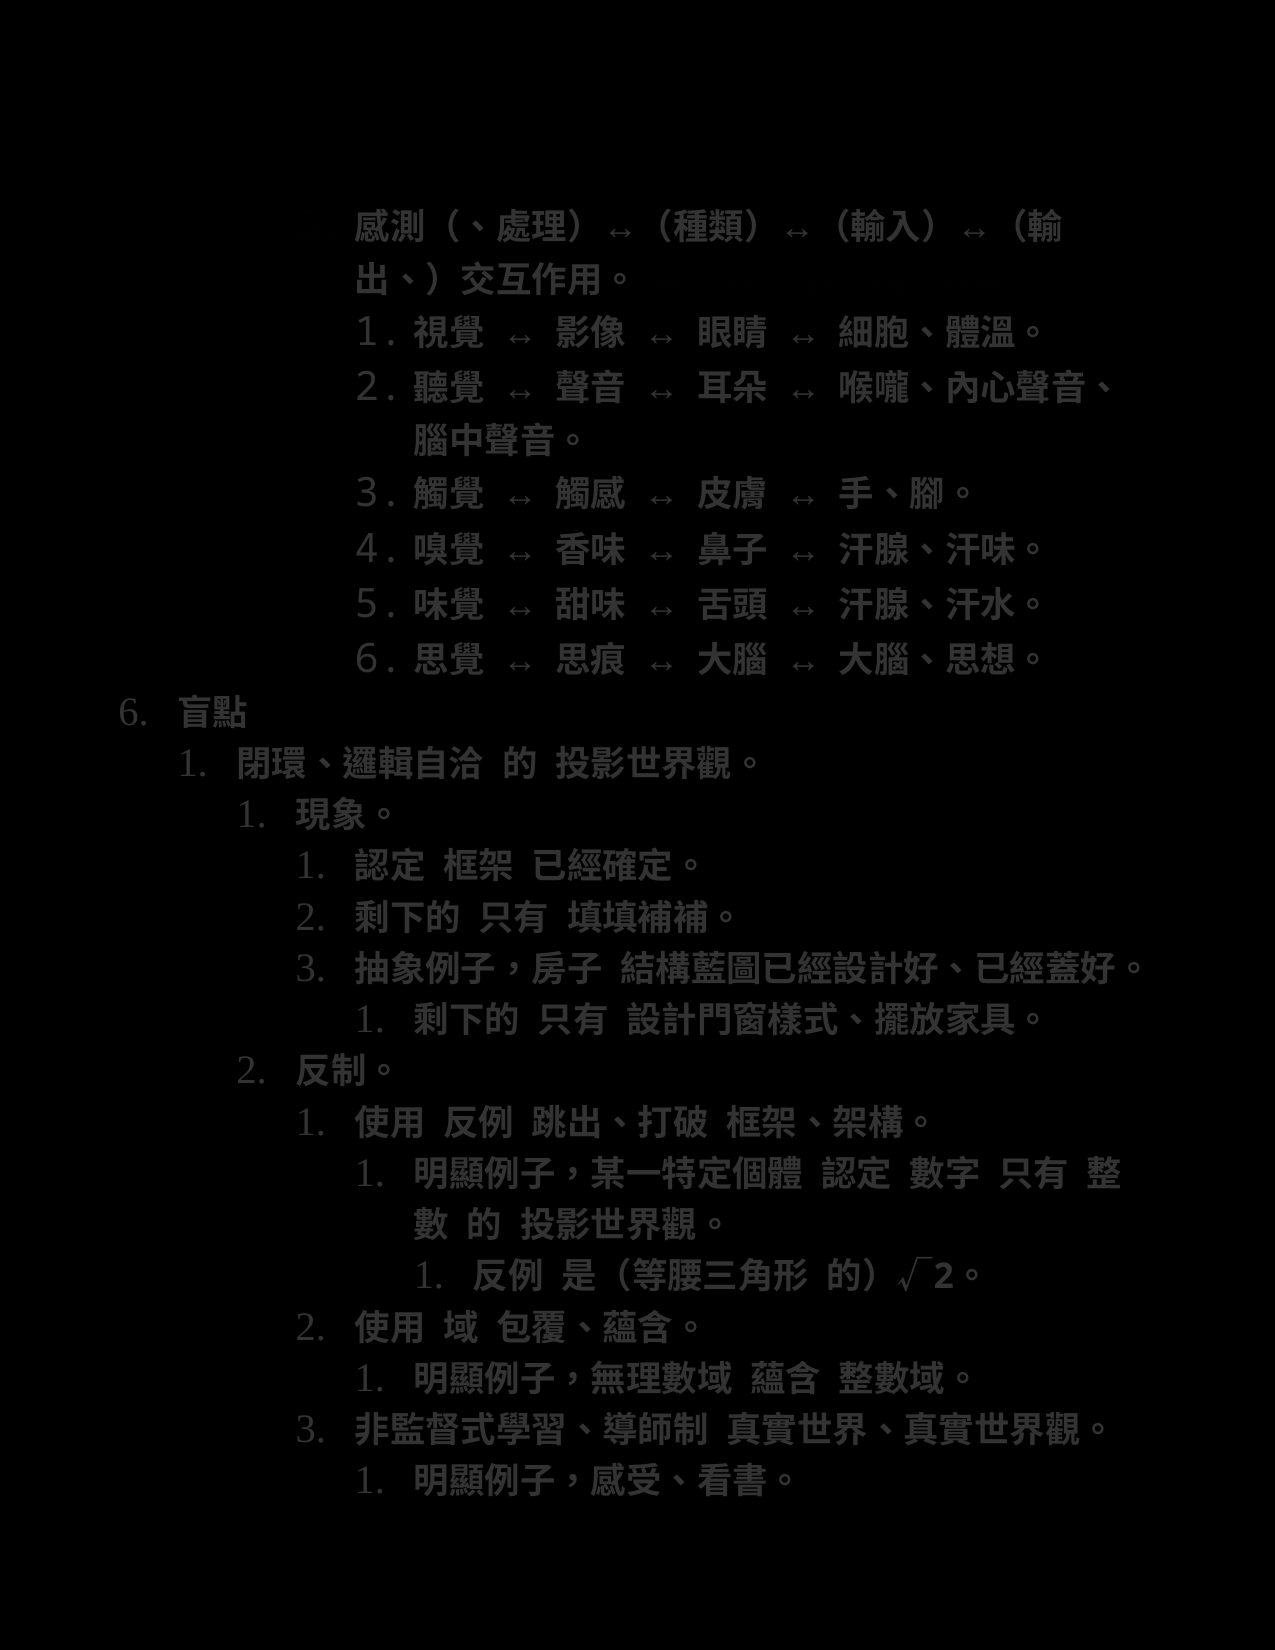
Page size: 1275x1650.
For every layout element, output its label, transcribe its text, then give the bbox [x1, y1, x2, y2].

list 認定 框架 已經確定。 [295, 838, 1157, 889]
list 抽象例子，房子 結構藍圖已經設計好、已經蓋好。 [295, 940, 1157, 992]
list 剩下的 只有 設計門窗樣式、擺放家具。 [354, 992, 1157, 1043]
list 視覺 ↔ 影像 ↔ 眼睛 ↔ 細胞、體溫。 [354, 302, 1157, 357]
list 嗅覺 ↔ 香味 ↔ 鼻子 ↔ 汗腺、汗味。 [354, 519, 1157, 574]
list 感測（、處理）↔（種類）↔（輸入）↔（輸出、）交互作用。（感測（、處理）↔（輸入 ↔ 輸出、）交互作用） [295, 196, 1157, 302]
list 閉環、邏輯自洽 的 投影世界觀。 [177, 735, 1157, 787]
list 明顯例子，無理數域 蘊含 整數域。 [354, 1350, 1157, 1402]
list 明顯例子，某一特定個體 認定 數字 只有 整數 的 投影世界觀。 [354, 1145, 1157, 1248]
list 非監督式學習、導師制 真實世界、真實世界觀。 [295, 1402, 1157, 1453]
list 使用 域 包覆、蘊含。 [295, 1299, 1157, 1350]
list 盲點 [118, 684, 1157, 735]
list 剩下的 只有 填填補補。 [295, 889, 1157, 940]
list 使用 反例 跳出、打破 框架、架構。 [295, 1094, 1157, 1145]
list 現象。 [236, 787, 1157, 838]
list 反制。 [236, 1043, 1157, 1094]
list 思覺 ↔ 思痕 ↔ 大腦 ↔ 大腦、思想。 [354, 629, 1157, 684]
list 觸覺 ↔ 觸感 ↔ 皮膚 ↔ 手、腳。 [354, 464, 1157, 519]
list 明顯例子，感受、看書。 [354, 1453, 1157, 1504]
list 味覺 ↔ 甜味 ↔ 舌頭 ↔ 汗腺、汗水。 [354, 574, 1157, 629]
list 聽覺 ↔ 聲音 ↔ 耳朵 ↔ 喉嚨、內心聲音、腦中聲音。 [354, 357, 1157, 464]
list 反例 是（等腰三角形 的）√2。 [413, 1248, 1157, 1299]
